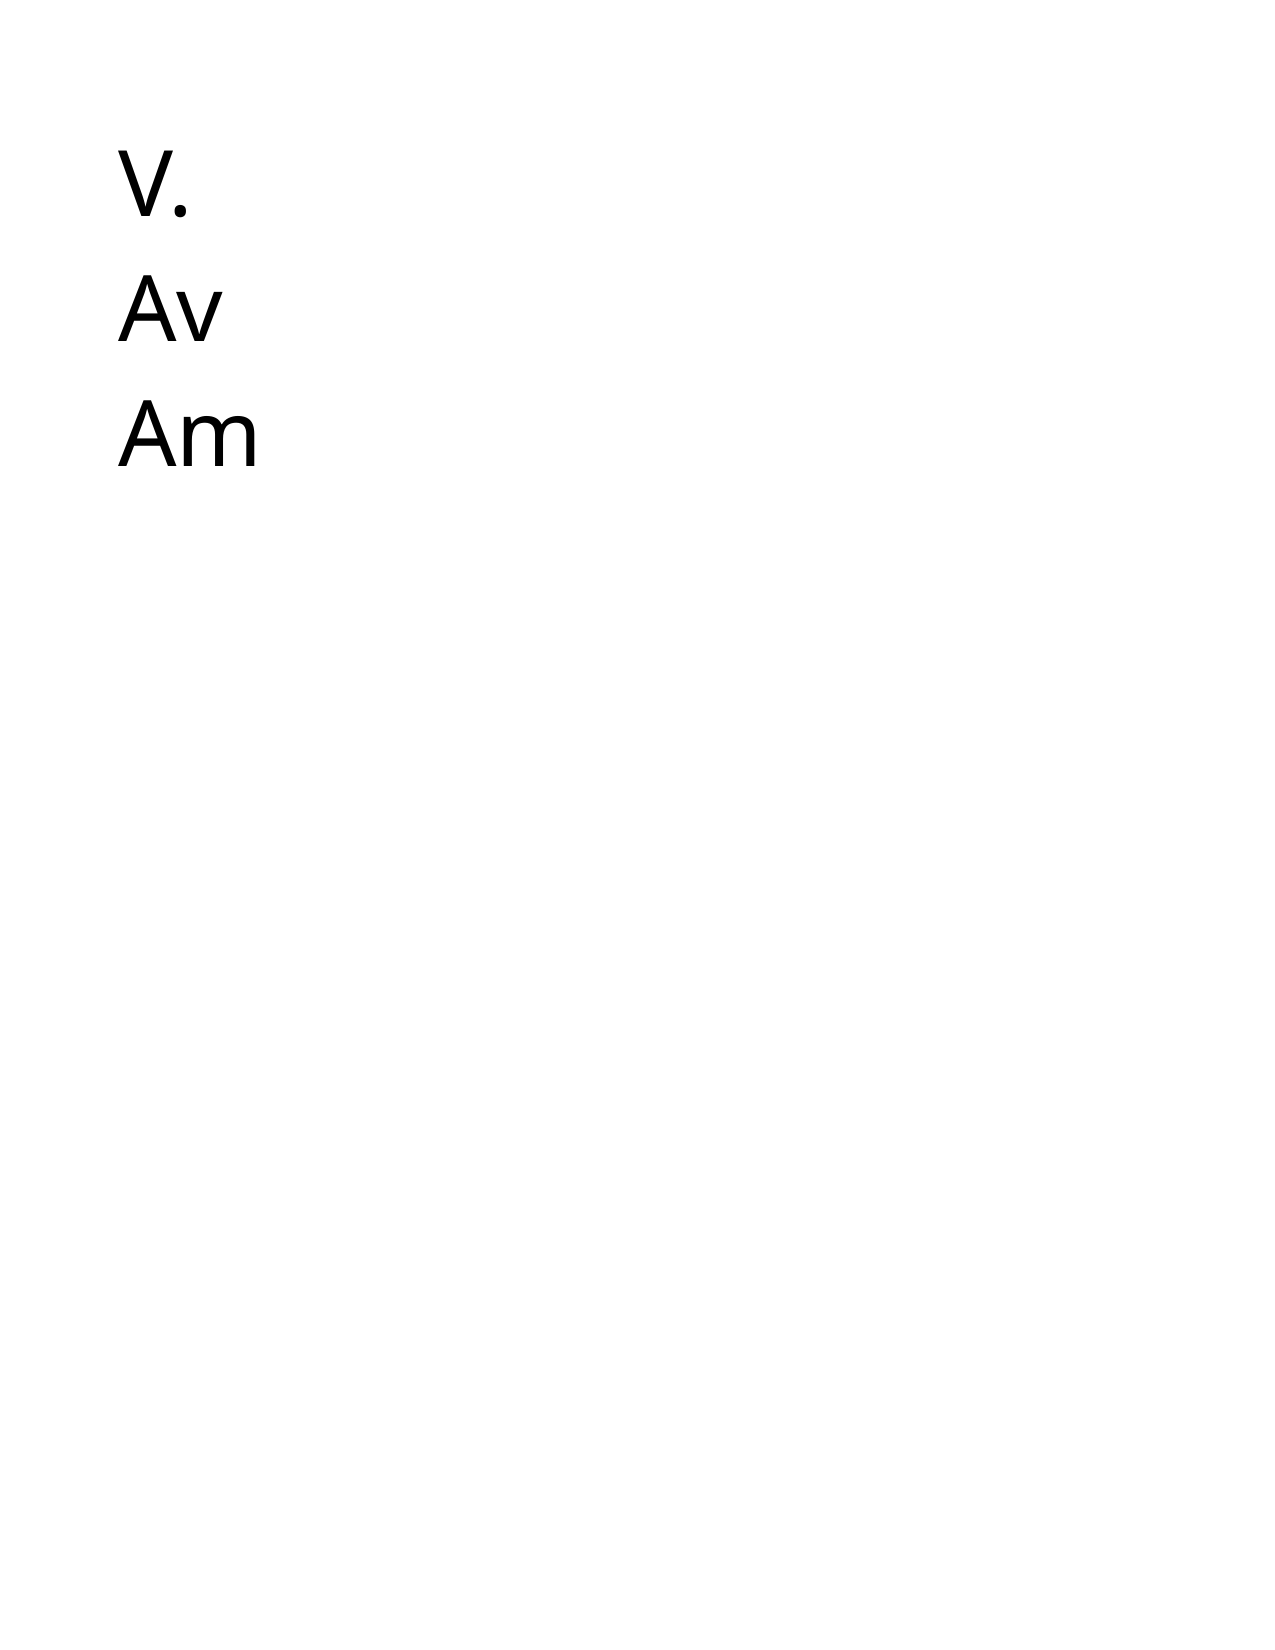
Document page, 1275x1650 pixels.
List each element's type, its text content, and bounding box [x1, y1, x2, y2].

text V. [118, 118, 1157, 243]
text Am [118, 368, 1157, 493]
text Av [118, 243, 1157, 368]
